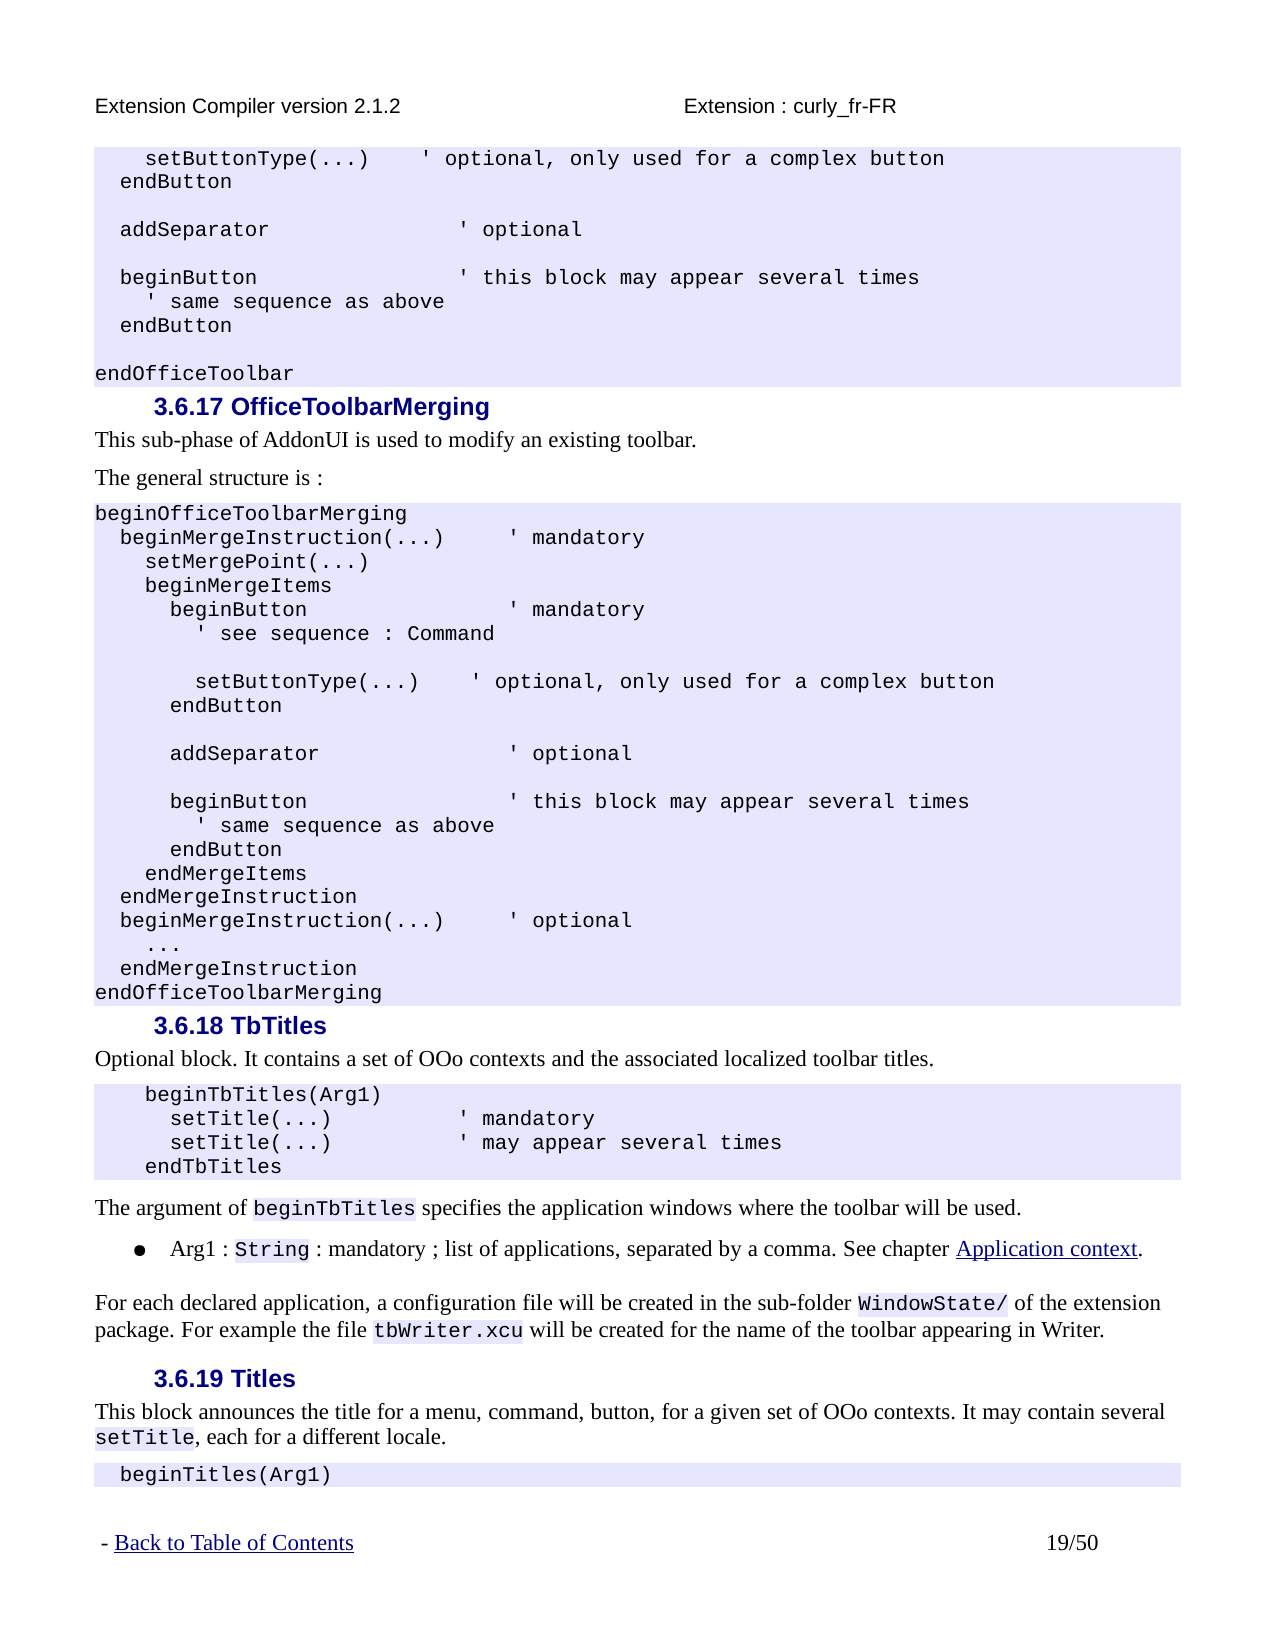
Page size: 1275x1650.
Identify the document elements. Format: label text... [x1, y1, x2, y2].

text endButton [94, 171, 1181, 195]
subtitle TbTitles [153, 1012, 1181, 1040]
text setMergePoint(...) [94, 551, 1181, 575]
text endTbTitles [94, 1156, 1181, 1180]
text ' same sequence as above [94, 814, 1181, 838]
text setButtonType(...) ' optional, only used for a complex button [94, 671, 1181, 695]
text setTitle(...) ' mandatory [94, 1108, 1181, 1132]
text beginButton ' this block may appear several times [94, 267, 1181, 291]
text beginButton ' mandatory [94, 599, 1181, 623]
text endButton [94, 838, 1181, 862]
text addSeparator ' optional [94, 219, 1181, 243]
text endOfficeToolbarMerging [94, 982, 1181, 1006]
subtitle OfficeToolbarMerging [153, 393, 1181, 421]
text For each declared application, a configuration file will be created in the sub-folder WindowState/ of the extension package. For example the file tbWriter.xcu will be created for the name of the toolbar appearing in Writer. [94, 1290, 1181, 1344]
text setTitle(...) ' may appear several times [94, 1132, 1181, 1156]
text Optional block. It contains a set of OOo contexts and the associated localized toolbar titles. [94, 1046, 1181, 1072]
text endMergeItems [94, 862, 1181, 886]
text endMergeInstruction [94, 886, 1181, 910]
text ' see sequence : Command [94, 623, 1181, 647]
subtitle Titles [153, 1364, 1181, 1393]
text The general structure is : [94, 465, 1181, 491]
text endButton [94, 315, 1181, 339]
text ' same sequence as above [94, 291, 1181, 315]
list Arg1 : String : mandatory ; list of applications, separated by a comma. See chapter Application context. [132, 1236, 1181, 1263]
text endOfficeToolbar [94, 363, 1181, 387]
text beginTitles(Arg1) [94, 1463, 1181, 1487]
text beginMergeItems [94, 575, 1181, 599]
text This block announces the title for a menu, command, button, for a given set of OOo contexts. It may contain several setTitle, each for a different locale. [94, 1398, 1181, 1451]
text The argument of beginTbTitles specifies the application windows where the toolbar will be used. [94, 1194, 1181, 1221]
text beginTbTitles(Arg1) [94, 1084, 1181, 1108]
text beginButton ' this block may appear several times [94, 791, 1181, 814]
text beginMergeInstruction(...) ' optional [94, 910, 1181, 934]
text beginMergeInstruction(...) ' mandatory [94, 527, 1181, 551]
text beginOfficeToolbarMerging [94, 503, 1181, 527]
text endButton [94, 695, 1181, 719]
text This sub-phase of AddonUI is used to modify an existing toolbar. [94, 427, 1181, 452]
text endMergeInstruction [94, 958, 1181, 982]
text addSeparator ' optional [94, 743, 1181, 767]
text setButtonType(...) ' optional, only used for a complex button [94, 147, 1181, 171]
text ... [94, 934, 1181, 958]
